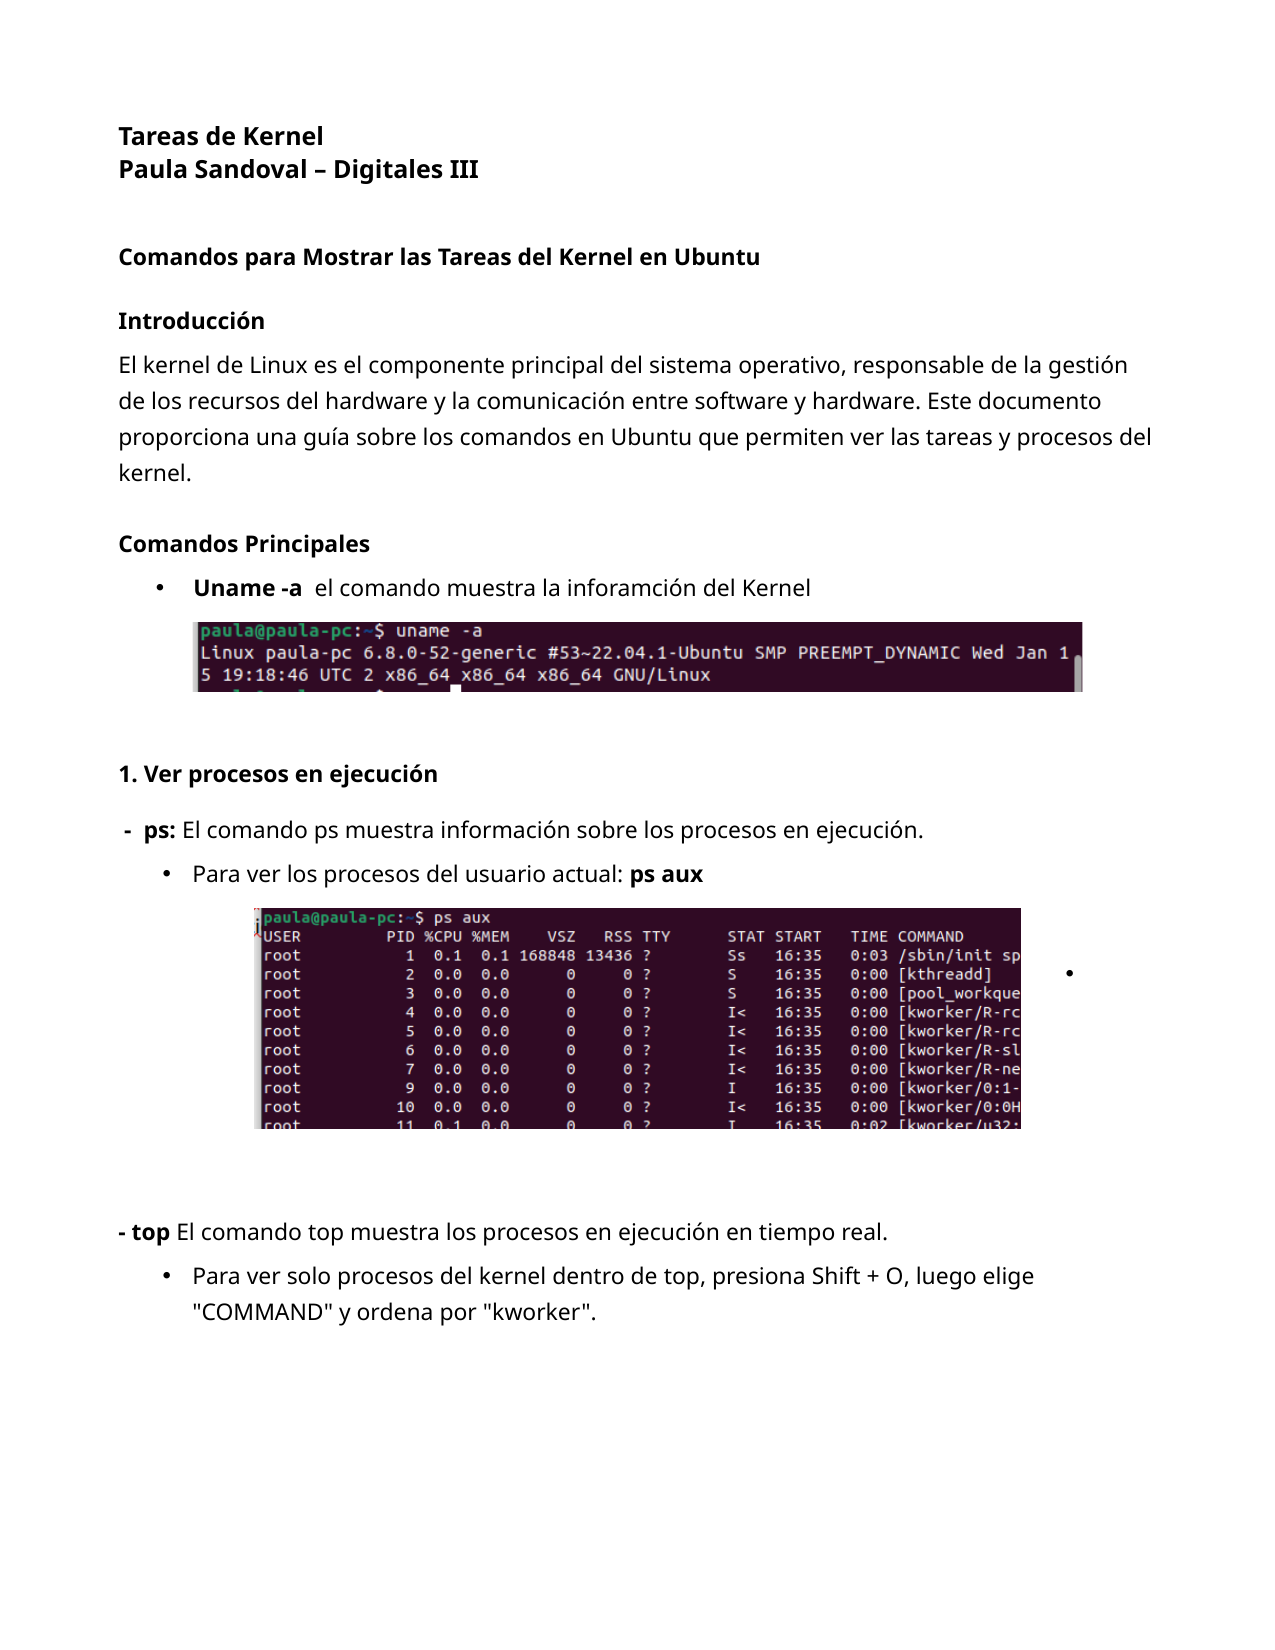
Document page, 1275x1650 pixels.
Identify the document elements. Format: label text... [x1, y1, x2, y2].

subtitle Comandos Principales [118, 528, 1157, 559]
subtitle Introducción [118, 305, 1157, 337]
subtitle - ps: El comando ps muestra información sobre los procesos en ejecución. [118, 814, 1157, 845]
subtitle - top El comando top muestra los procesos en ejecución en tiempo real. [118, 1216, 1157, 1247]
picture [254, 908, 1021, 1129]
list Para ver solo procesos del kernel dentro de top, presiona Shift + O, luego elige "COMMAND" y ordena por "kworker". [162, 1259, 1157, 1327]
list Uname -a el comando muestra la inforamción del Kernel [156, 572, 1157, 603]
text El kernel de Linux es el componente principal del sistema operativo, responsable de la gestión de los recursos del hardware y la comunicación entre software y hardware. Este documento proporciona una guía sobre los comandos en Ubuntu que permiten ver las tareas y procesos del kernel. [118, 349, 1157, 488]
picture [192, 622, 1083, 692]
subtitle Comandos para Mostrar las Tareas del Kernel en Ubuntu [118, 241, 1157, 272]
subtitle 1. Ver procesos en ejecución [118, 758, 1157, 789]
list Para ver los procesos del usuario actual: ps aux [162, 858, 1157, 889]
